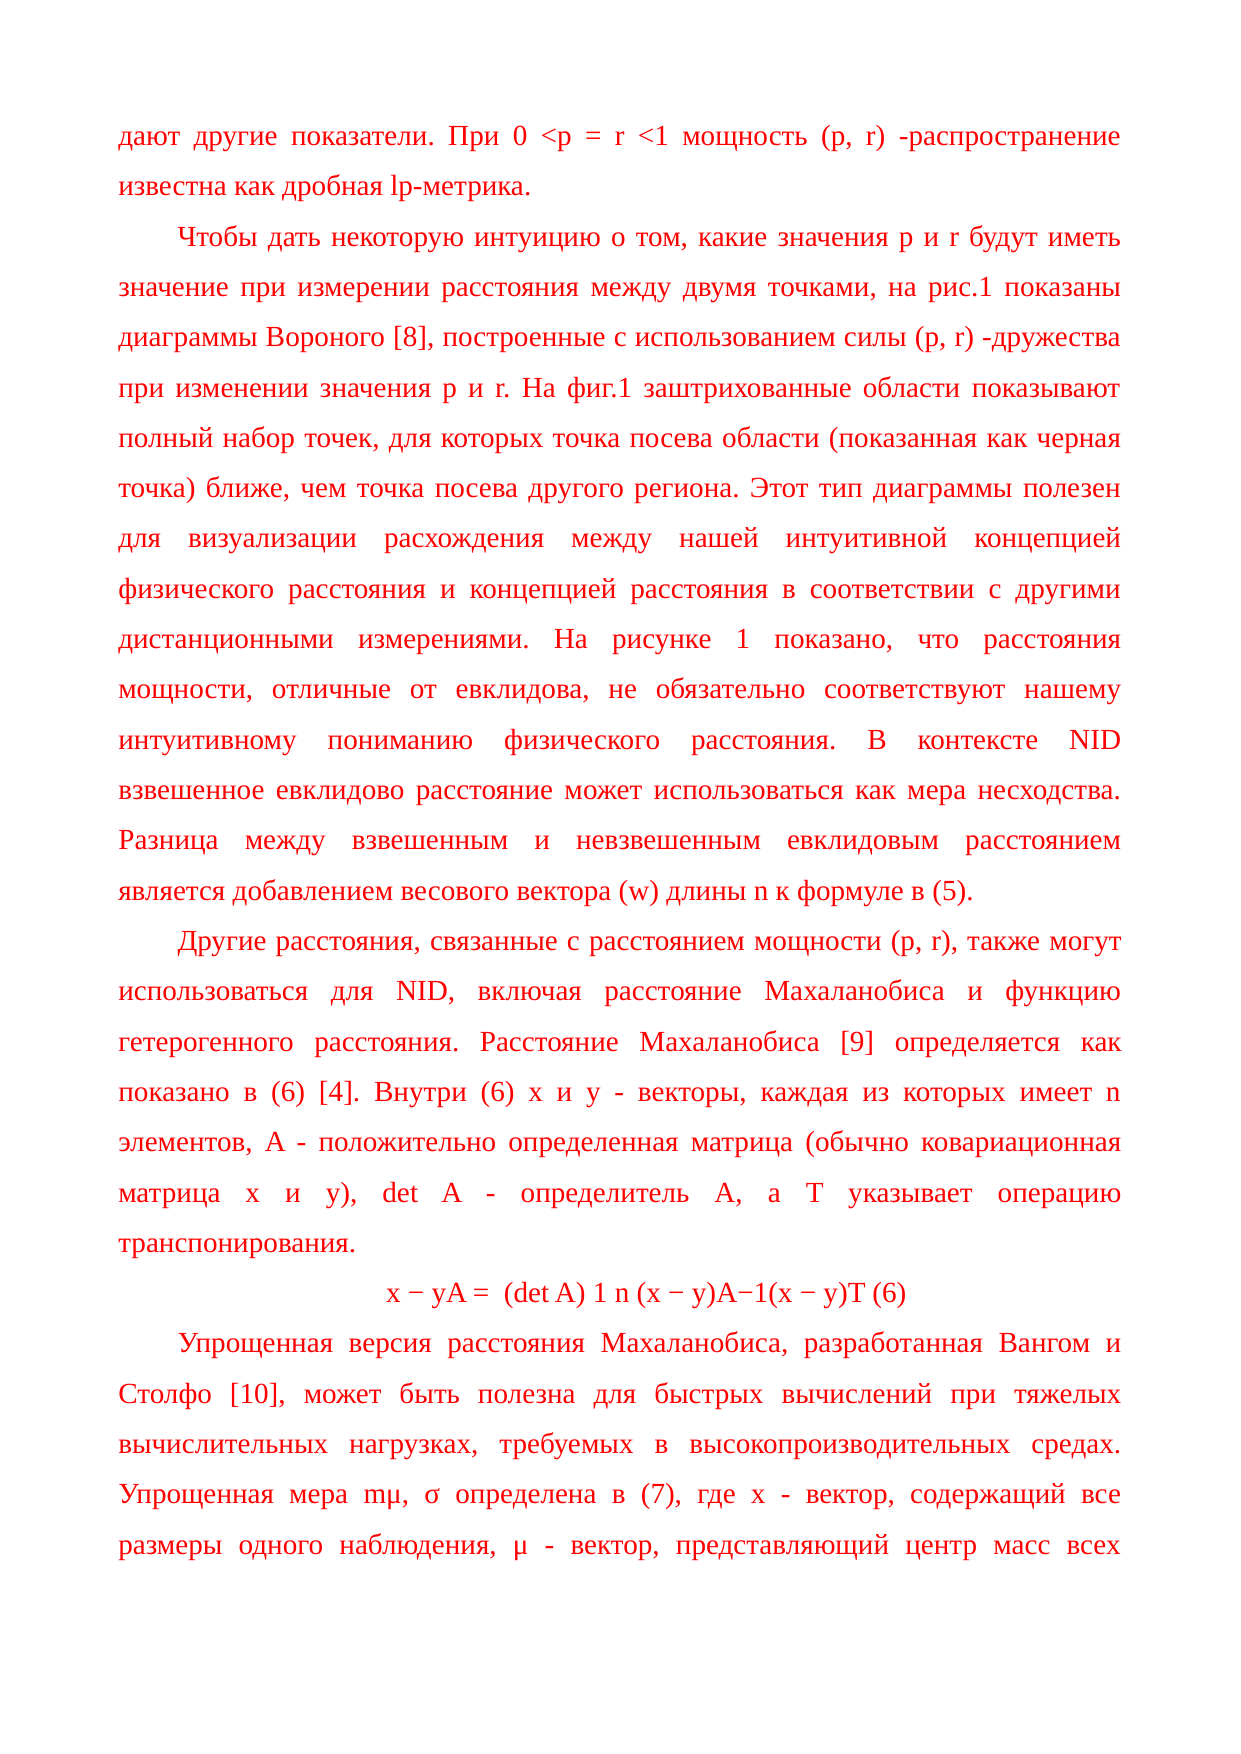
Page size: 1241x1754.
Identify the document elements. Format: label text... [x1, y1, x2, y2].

text x − yA = (det A) 1 n (x − y)A−1(x − y)T (6) [118, 1275, 1122, 1309]
text дают другие показатели. При 0 <p = r <1 мощность (p, r) -распространение известна как дробная lp-метрика. [118, 118, 1122, 202]
text Упрощенная версия расстояния Махаланобиса, разработанная Вангом и Столфо [10], может быть полезна для быстрых вычислений при тяжелых вычислительных нагрузках, требуемых в высокопроизводительных средах. Упрощенная мера mμ, σ определена в (7), где x - вектор, содержащий все размеры одного наблюдения, μ - вектор, представляющий центр масс всех [118, 1326, 1122, 1560]
text Чтобы дать некоторую интуицию о том, какие значения p и r будут иметь значение при измерении расстояния между двумя точками, на рис.1 показаны диаграммы Вороного [8], построенные с использованием силы (p, r) -дружества при изменении значения p и r. На фиг.1 заштрихованные области показывают полный набор точек, для которых точка посева области (показанная как черная точка) ближе, чем точка посева другого региона. Этот тип диаграммы полезен для визуализации расхождения между нашей интуитивной концепцией физического расстояния и концепцией расстояния в соответствии с другими дистанционными измерениями. На рисунке 1 показано, что расстояния мощности, отличные от евклидова, не обязательно соответствуют нашему интуитивному пониманию физического расстояния. В контексте NID взвешенное евклидово расстояние может использоваться как мера несходства. Разница между взвешенным и невзвешенным евклидовым расстоянием является добавлением весового вектора (w) длины n к формуле в (5). [118, 219, 1122, 906]
text Другие расстояния, связанные с расстоянием мощности (p, r), также могут использоваться для NID, включая расстояние Махаланобиса и функцию гетерогенного расстояния. Расстояние Махаланобиса [9] определяется как показано в (6) [4]. Внутри (6) x и y - векторы, каждая из которых имеет n элементов, A - положительно определенная матрица (обычно ковариационная матрица x и y), det A - определитель A, а T указывает операцию транспонирования. [118, 923, 1122, 1258]
